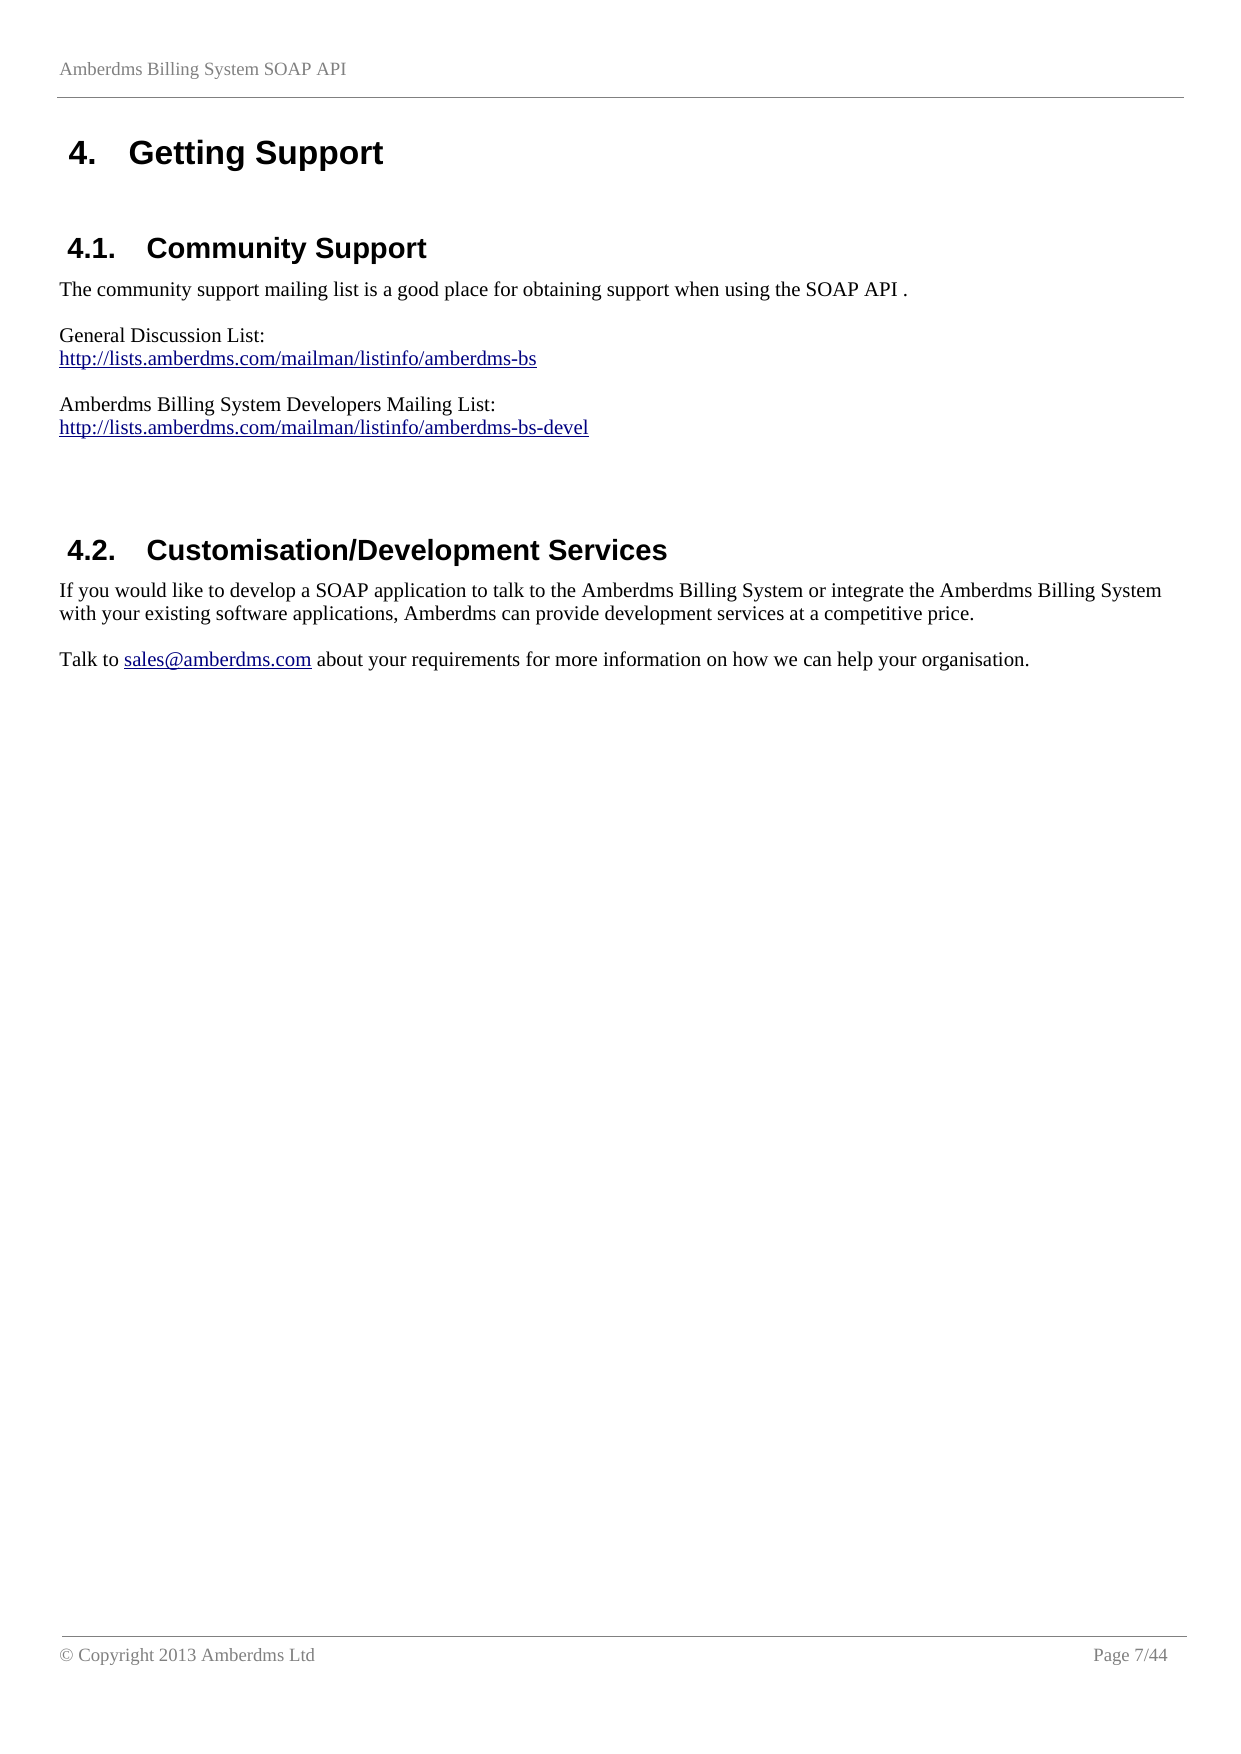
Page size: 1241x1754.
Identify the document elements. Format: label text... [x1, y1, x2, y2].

text General Discussion List: [59, 324, 1181, 347]
subtitle Getting Support [59, 134, 1181, 172]
text http://lists.amberdms.com/mailman/listinfo/amberdms-bs-devel [59, 416, 1181, 439]
subtitle Community Support [59, 232, 1181, 265]
text If you would like to develop a SOAP application to talk to the Amberdms Billing System or integrate the Amberdms Billing System with your existing software applications, Amberdms can provide development services at a competitive price. [59, 579, 1181, 625]
text Talk to sales@amberdms.com about your requirements for more information on how we can help your organisation. [59, 648, 1181, 671]
text Amberdms Billing System Developers Mailing List: [59, 393, 1181, 416]
text http://lists.amberdms.com/mailman/listinfo/amberdms-bs [59, 347, 1181, 370]
subtitle Customisation/Development Services [59, 534, 1181, 566]
text The community support mailing list is a good place for obtaining support when using the SOAP API . [59, 277, 1181, 301]
